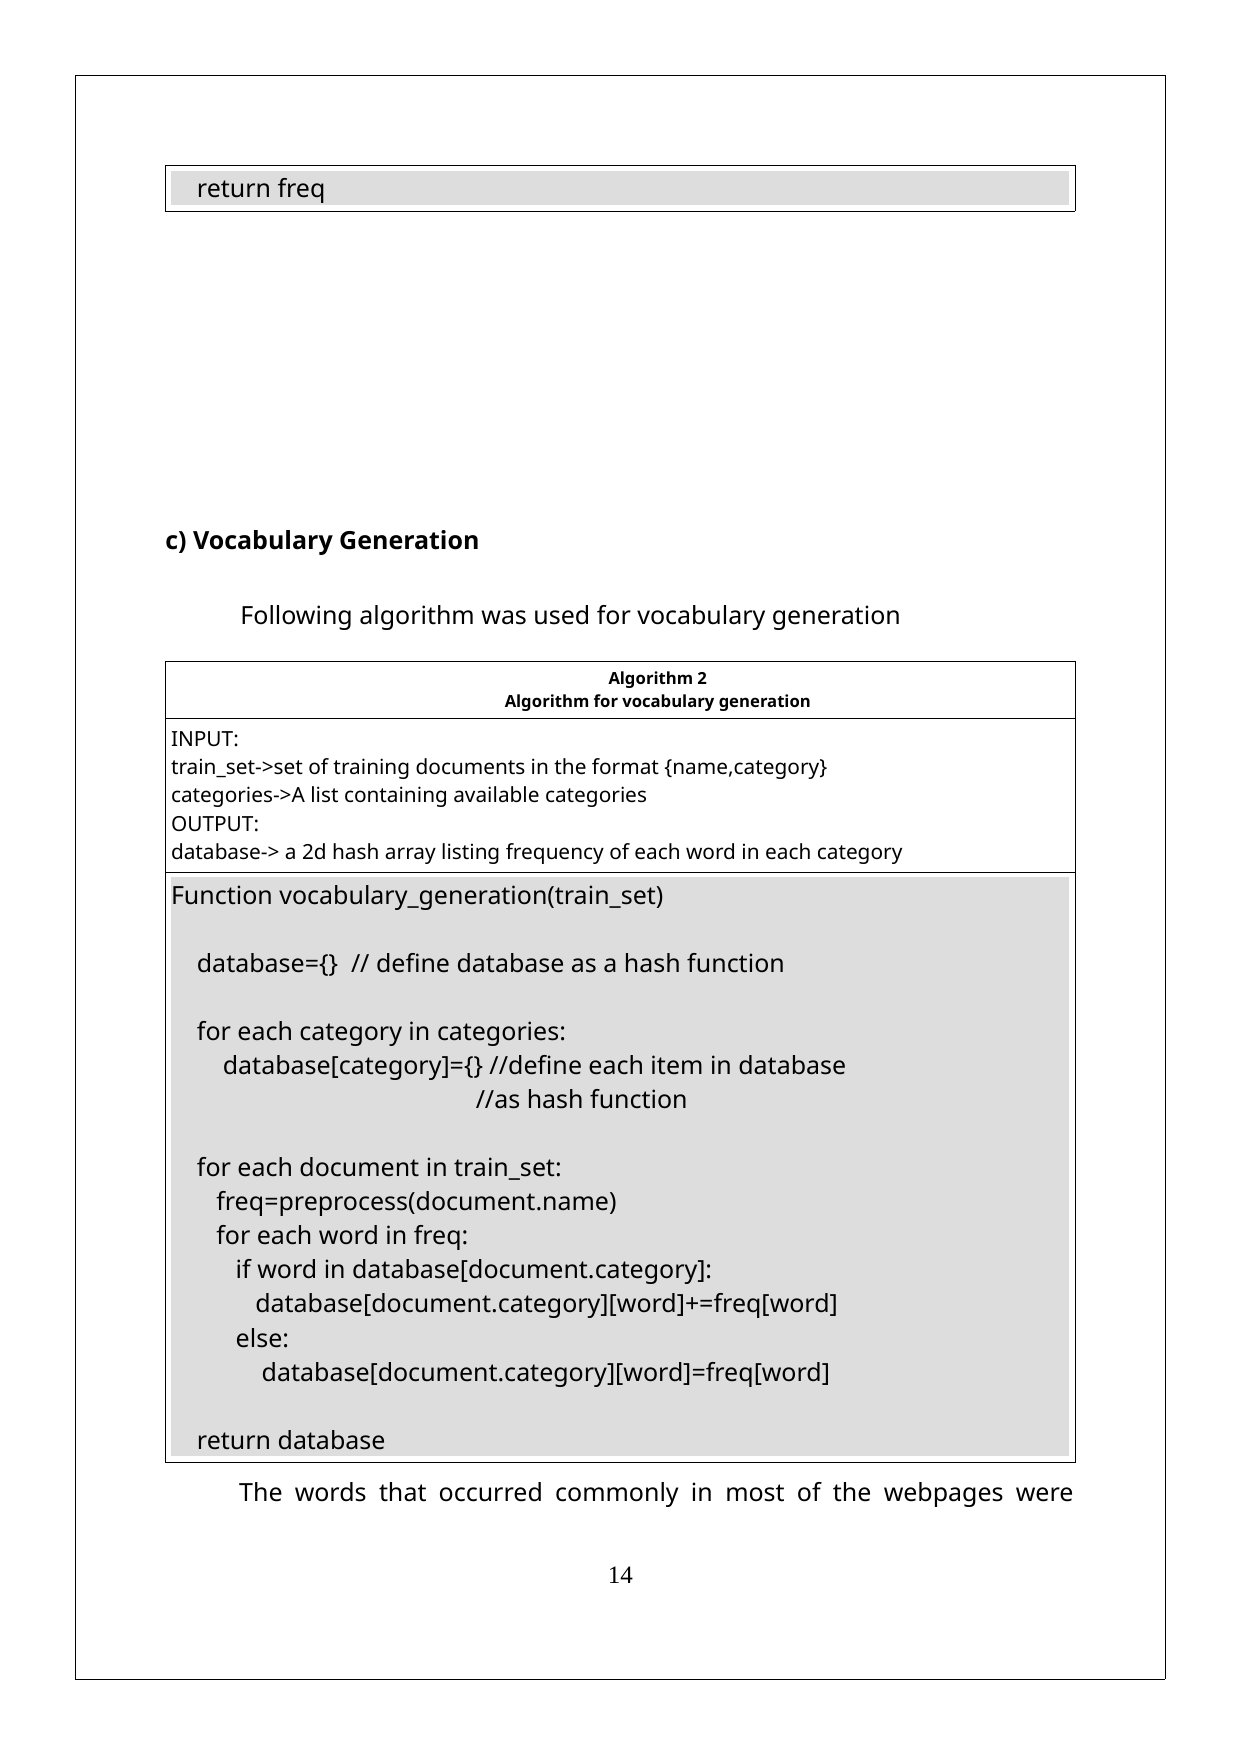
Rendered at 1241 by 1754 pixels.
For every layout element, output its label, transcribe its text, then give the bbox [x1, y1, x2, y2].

text The words that occurred commonly in most of the webpages were [165, 1474, 1075, 1508]
table_cell Function vocabulary_generation(train_set) database={} // define database as a hash function for each category in categories: database[category]={} //define each item in database //as hash function for each document in train_set: freq=preprocess(document.name) for each word in freq: if word in database[document.category]: database[document.category][word]+=freq[word] else: database[document.category][word]=freq[word] return database [166, 873, 1075, 1462]
text c) Vocabulary Generation [165, 523, 1075, 557]
table_cell INPUT: train_set->set of training documents in the format {name,category} categories->A list containing available categories OUTPUT: database-> a 2d hash array listing frequency of each word in each category [166, 719, 1075, 872]
table_cell return freq [166, 166, 1075, 211]
text Following algorithm was used for vocabulary generation [165, 598, 1075, 632]
table_header Algorithm 2 Algorithm for vocabulary generation [166, 662, 1075, 718]
